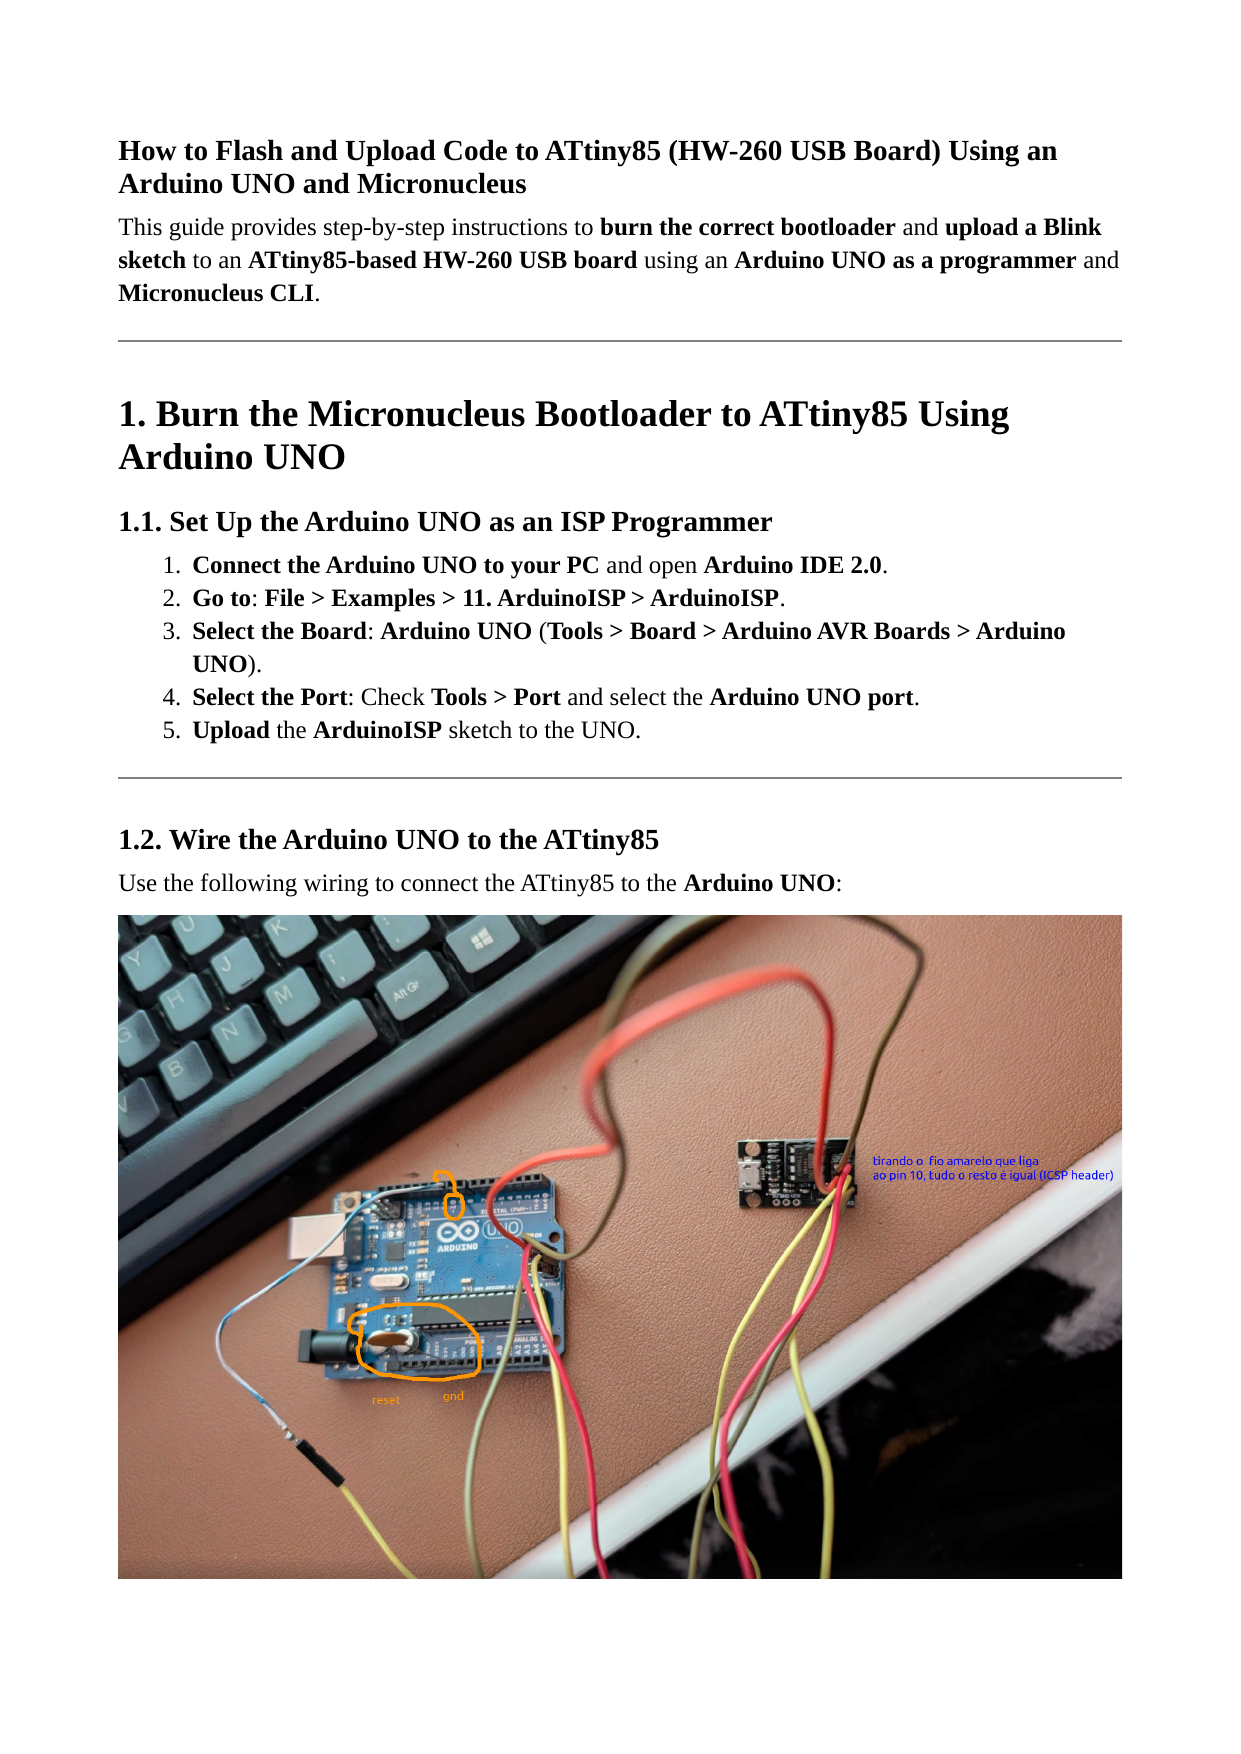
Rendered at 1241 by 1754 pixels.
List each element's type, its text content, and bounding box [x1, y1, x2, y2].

list Go to: File > Examples > 11. ArduinoISP > ArduinoISP. [162, 583, 1122, 612]
text Use the following wiring to connect the ATtiny85 to the Arduino UNO: [118, 868, 1122, 897]
subtitle 1.2. Wire the Arduino UNO to the ATtiny85 [118, 822, 1122, 856]
subtitle 1. Burn the Micronucleus Bootloader to ATtiny85 Using Arduino UNO [118, 391, 1122, 477]
picture [118, 915, 1123, 1579]
list Connect the Arduino UNO to your PC and open Arduino IDE 2.0. [162, 550, 1122, 579]
list Select the Board: Arduino UNO (Tools > Board > Arduino AVR Boards > Arduino UNO). [162, 616, 1122, 678]
subtitle 1.1. Set Up the Arduino UNO as an ISP Programmer [118, 504, 1122, 538]
list Select the Port: Check Tools > Port and select the Arduino UNO port. [162, 682, 1122, 711]
text This guide provides step-by-step instructions to burn the correct bootloader and upload a Blink sketch to an ATtiny85-based HW-260 USB board using an Arduino UNO as a programmer and Micronucleus CLI. [118, 212, 1122, 307]
subtitle How to Flash and Upload Code to ATtiny85 (HW-260 USB Board) Using an Arduino UNO and Micronucleus [118, 133, 1122, 200]
list Upload the ArduinoISP sketch to the UNO. [162, 716, 1122, 744]
